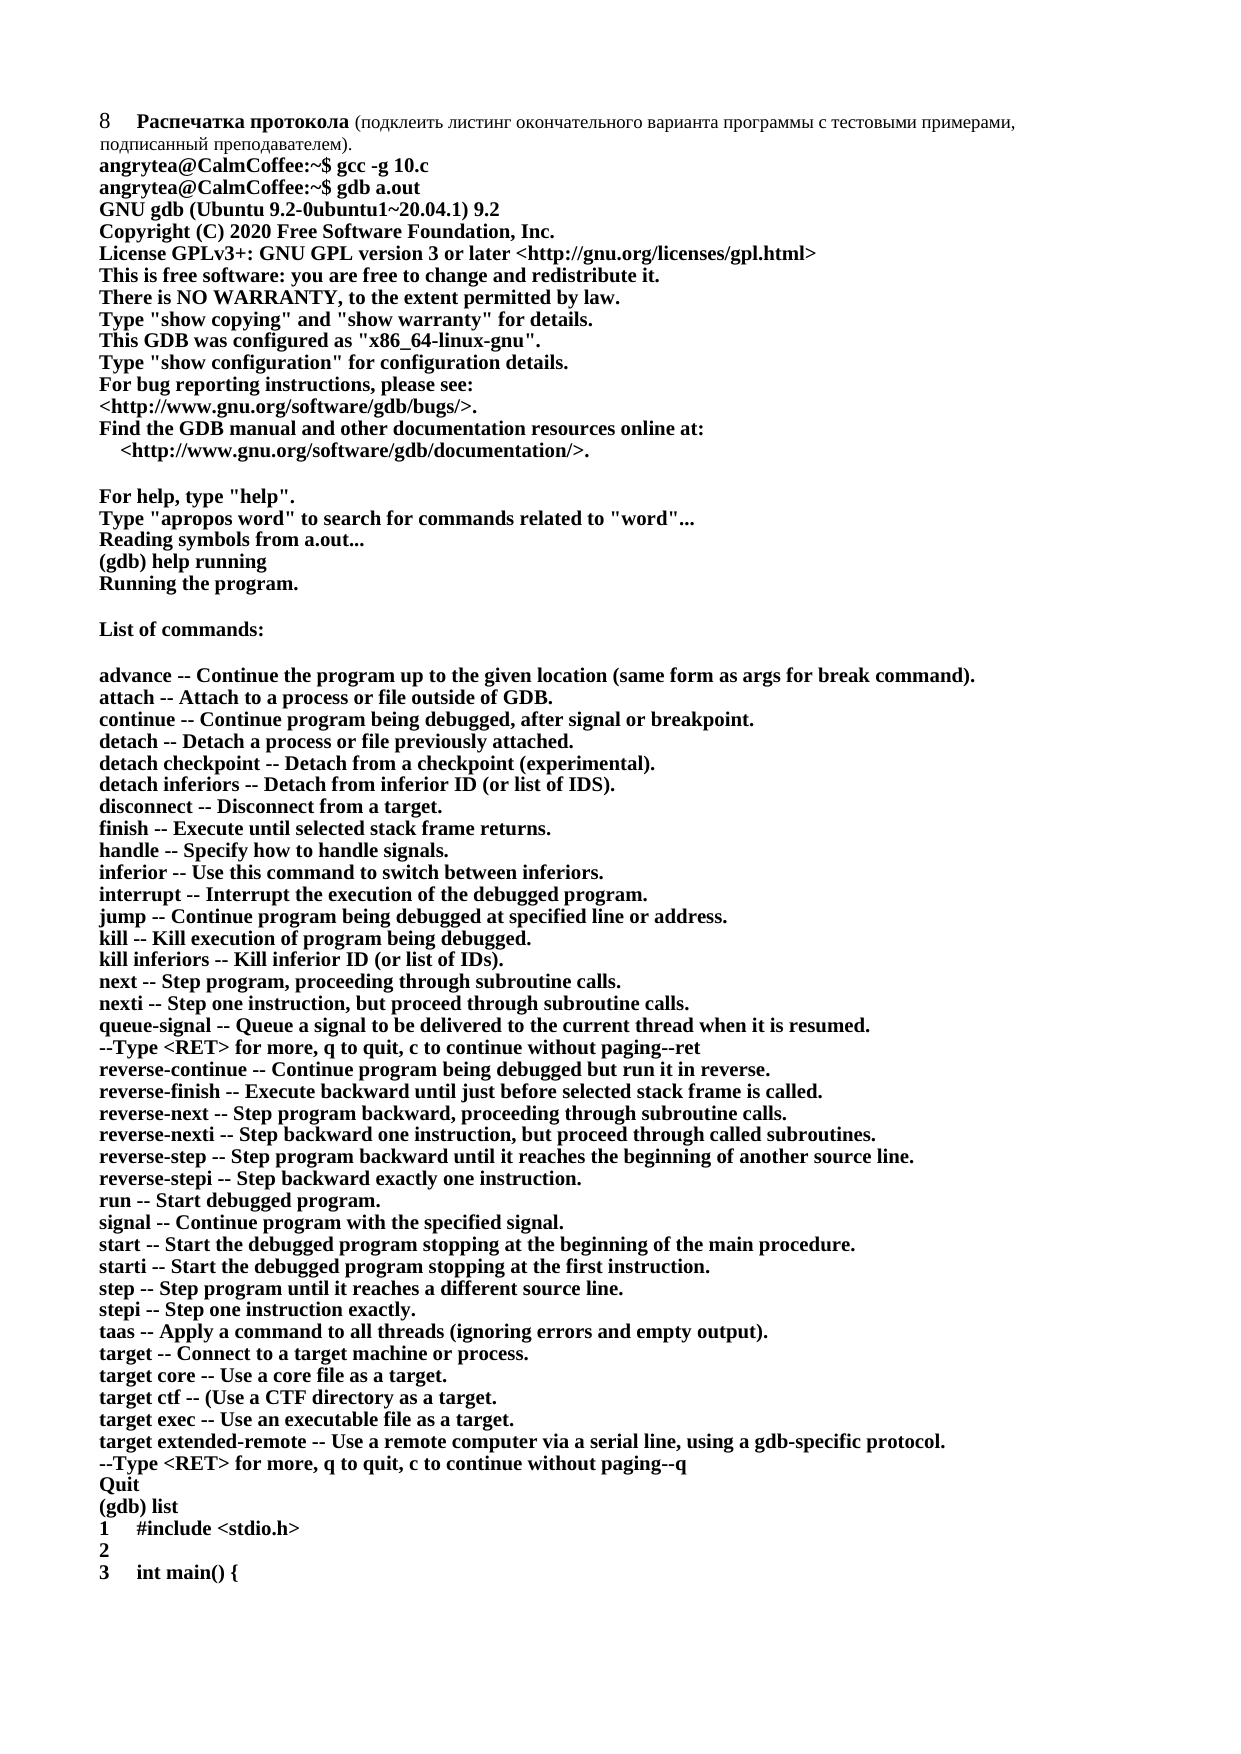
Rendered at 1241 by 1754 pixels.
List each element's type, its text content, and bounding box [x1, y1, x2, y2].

text Running the program. [99, 573, 1127, 595]
text For help, type "help". [99, 486, 1127, 507]
text Type "apropos word" to search for commands related to "word"... [99, 507, 1127, 529]
text taas -- Apply a command to all threads (ignoring errors and empty output). [99, 1321, 1127, 1343]
text (gdb) list [99, 1496, 1127, 1518]
text 2 [99, 1540, 1127, 1562]
text detach -- Detach a process or file previously attached. [99, 731, 1127, 752]
text queue-signal -- Queue a signal to be delivered to the current thread when it is resumed. [99, 1015, 1127, 1037]
text reverse-stepi -- Step backward exactly one instruction. [99, 1168, 1127, 1190]
text kill inferiors -- Kill inferior ID (or list of IDs). [99, 949, 1127, 971]
text List of commands: [99, 619, 1127, 641]
text --Type <RET> for more, q to quit, c to continue without paging--q [99, 1452, 1127, 1474]
text License GPLv3+: GNU GPL version 3 or later <http://gnu.org/licenses/gpl.html> [99, 243, 1127, 265]
text 3 int main() { [99, 1562, 1127, 1584]
text target -- Connect to a target machine or process. [99, 1343, 1127, 1365]
text angrytea@CalmCoffee:~$ gdb a.out [99, 177, 1127, 199]
text run -- Start debugged program. [99, 1190, 1127, 1212]
text next -- Step program, proceeding through subroutine calls. [99, 971, 1127, 993]
text reverse-nexti -- Step backward one instruction, but proceed through called subroutines. [99, 1124, 1127, 1146]
text <http://www.gnu.org/software/gdb/documentation/>. [99, 440, 1127, 462]
text reverse-step -- Step program backward until it reaches the beginning of another source line. [99, 1146, 1127, 1168]
text advance -- Continue the program up to the given location (same form as args for break command). [99, 665, 1127, 687]
text angrytea@CalmCoffee:~$ gcc -g 10.c [99, 155, 1127, 177]
text stepi -- Step one instruction exactly. [99, 1299, 1127, 1321]
text There is NO WARRANTY, to the extent permitted by law. [99, 287, 1127, 308]
text finish -- Execute until selected stack frame returns. [99, 818, 1127, 840]
text Reading symbols from a.out... [99, 529, 1127, 551]
text step -- Step program until it reaches a different source line. [99, 1277, 1127, 1299]
text GNU gdb (Ubuntu 9.2-0ubuntu1~20.04.1) 9.2 [99, 199, 1127, 221]
text starti -- Start the debugged program stopping at the first instruction. [99, 1256, 1127, 1277]
text start -- Start the debugged program stopping at the beginning of the main procedure. [99, 1234, 1127, 1256]
text This GDB was configured as "x86_64-linux-gnu". [99, 330, 1127, 352]
text handle -- Specify how to handle signals. [99, 840, 1127, 862]
text <http://www.gnu.org/software/gdb/bugs/>. [99, 396, 1127, 418]
text For bug reporting instructions, please see: [99, 374, 1127, 396]
text Quit [99, 1474, 1127, 1496]
text interrupt -- Interrupt the execution of the debugged program. [99, 884, 1127, 906]
text Type "show copying" and "show warranty" for details. [99, 308, 1127, 330]
text jump -- Continue program being debugged at specified line or address. [99, 906, 1127, 927]
text detach inferiors -- Detach from inferior ID (or list of IDS). [99, 774, 1127, 796]
text nexti -- Step one instruction, but proceed through subroutine calls. [99, 993, 1127, 1015]
text reverse-next -- Step program backward, proceeding through subroutine calls. [99, 1102, 1127, 1124]
text attach -- Attach to a process or file outside of GDB. [99, 687, 1127, 709]
text reverse-finish -- Execute backward until just before selected stack frame is called. [99, 1081, 1127, 1102]
text kill -- Kill execution of program being debugged. [99, 927, 1127, 949]
text inferior -- Use this command to switch between inferiors. [99, 862, 1127, 884]
text Type "show configuration" for configuration details. [99, 352, 1127, 374]
text --Type <RET> for more, q to quit, c to continue without paging--ret [99, 1037, 1127, 1059]
list Распечатка протокола (подклеить листинг окончательного варианта программы с тестовыми примерами, подписанный преподавателем). [99, 109, 1127, 155]
text Copyright (C) 2020 Free Software Foundation, Inc. [99, 221, 1127, 243]
text target core -- Use a core file as a target. [99, 1365, 1127, 1387]
text Find the GDB manual and other documentation resources online at: [99, 418, 1127, 440]
text disconnect -- Disconnect from a target. [99, 796, 1127, 818]
text detach checkpoint -- Detach from a checkpoint (experimental). [99, 752, 1127, 774]
text This is free software: you are free to change and redistribute it. [99, 265, 1127, 287]
text target exec -- Use an executable file as a target. [99, 1409, 1127, 1431]
text signal -- Continue program with the specified signal. [99, 1212, 1127, 1234]
text target extended-remote -- Use a remote computer via a serial line, using a gdb-specific protocol. [99, 1431, 1127, 1452]
text (gdb) help running [99, 551, 1127, 573]
text target ctf -- (Use a CTF directory as a target. [99, 1387, 1127, 1409]
text continue -- Continue program being debugged, after signal or breakpoint. [99, 709, 1127, 731]
text reverse-continue -- Continue program being debugged but run it in reverse. [99, 1059, 1127, 1081]
text 1 #include <stdio.h> [99, 1518, 1127, 1540]
